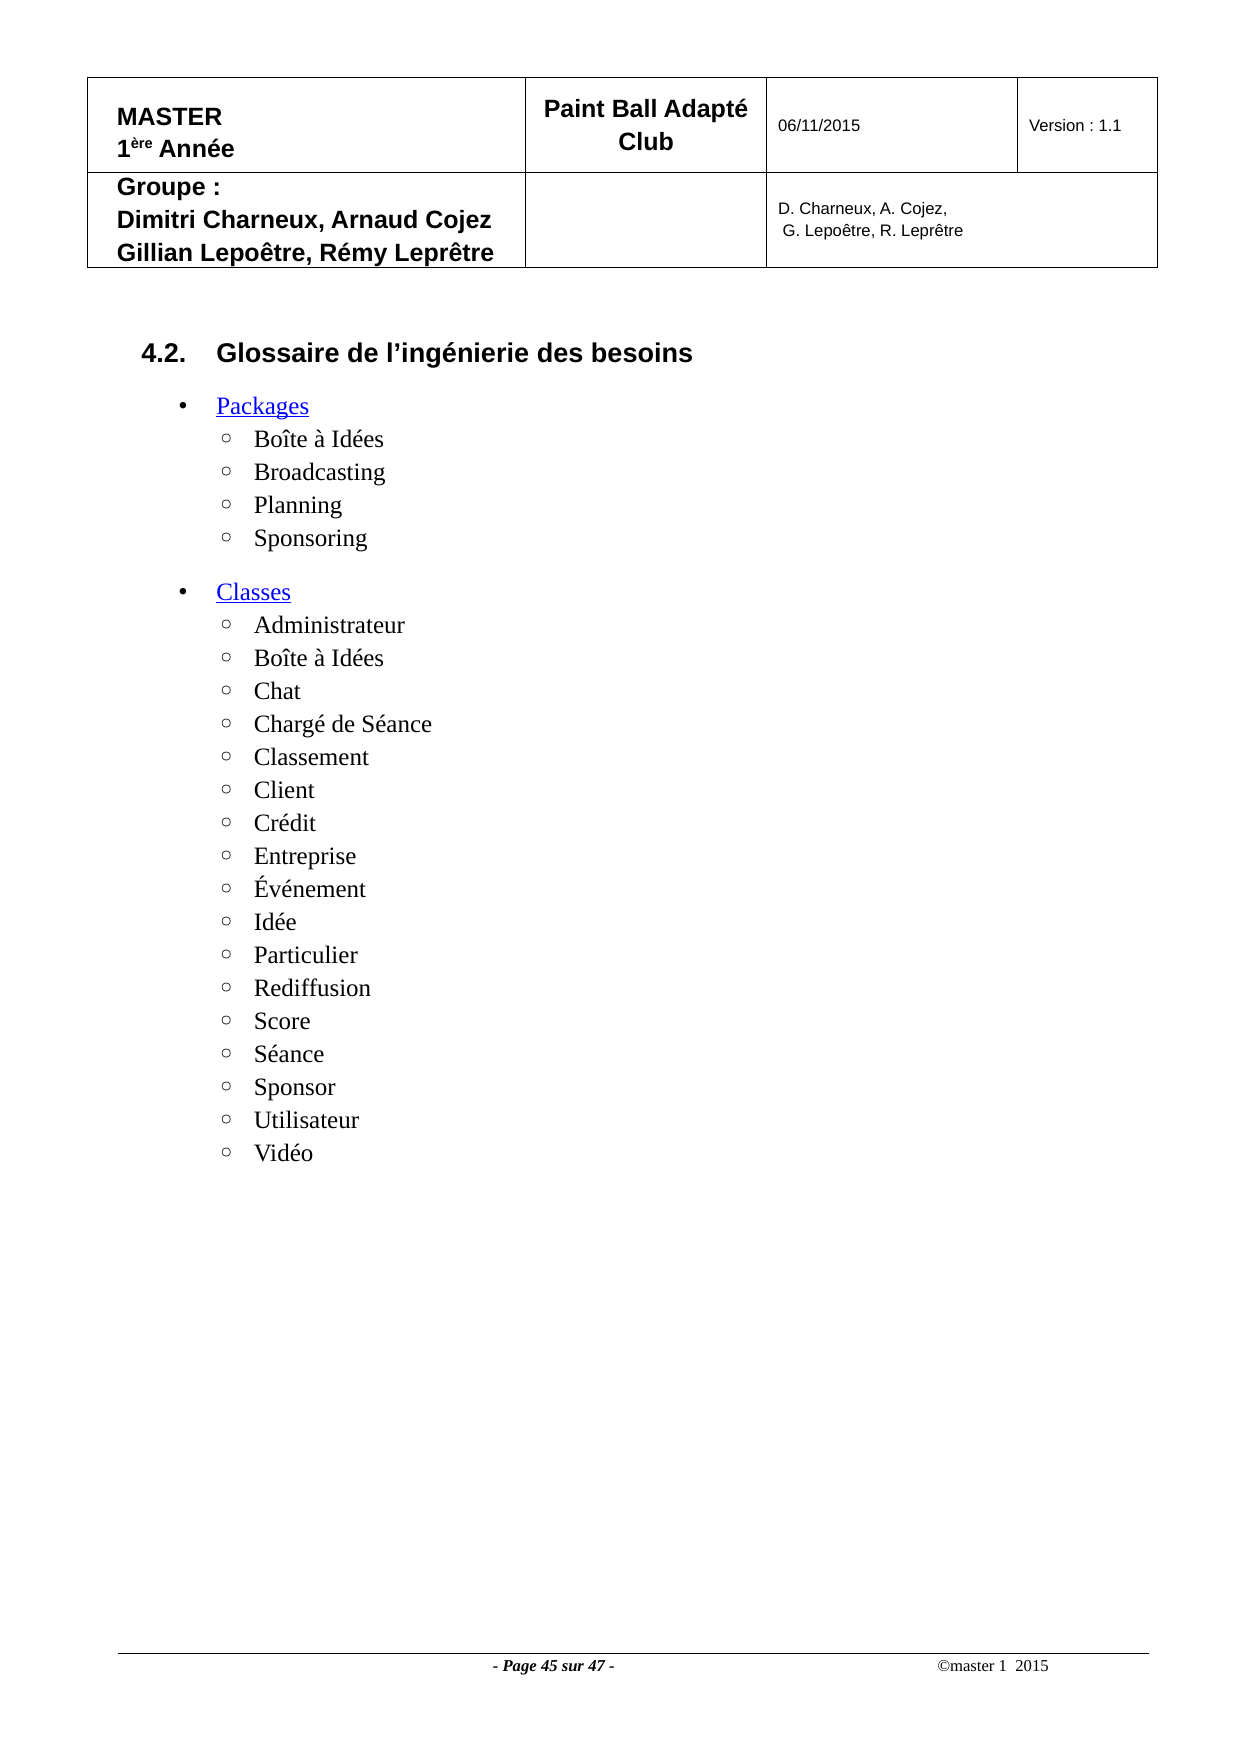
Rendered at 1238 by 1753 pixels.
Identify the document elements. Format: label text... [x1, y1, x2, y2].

list Entreprise [216, 841, 1149, 870]
list Vidéo [216, 1138, 1149, 1167]
list Client [216, 775, 1149, 804]
list Planning [216, 490, 1149, 519]
list Chat [216, 676, 1149, 705]
list Séance [216, 1039, 1149, 1068]
list Particulier [216, 940, 1149, 969]
list Classement [216, 742, 1149, 771]
list Sponsor [216, 1072, 1149, 1101]
list Sponsoring [216, 523, 1149, 552]
list Crédit [216, 808, 1149, 837]
list Boîte à Idées [216, 424, 1149, 453]
list Administrateur [216, 610, 1149, 639]
list Score [216, 1006, 1149, 1035]
list Packages [178, 391, 1149, 420]
list Événement [216, 874, 1149, 903]
list Utilisateur [216, 1105, 1149, 1134]
subtitle Glossaire de l’ingénierie des besoins [141, 337, 1149, 369]
list Idée [216, 907, 1149, 936]
list Classes [178, 577, 1149, 606]
list Broadcasting [216, 457, 1149, 486]
list Boîte à Idées [216, 643, 1149, 672]
list Chargé de Séance [216, 709, 1149, 738]
list Rediffusion [216, 973, 1149, 1002]
